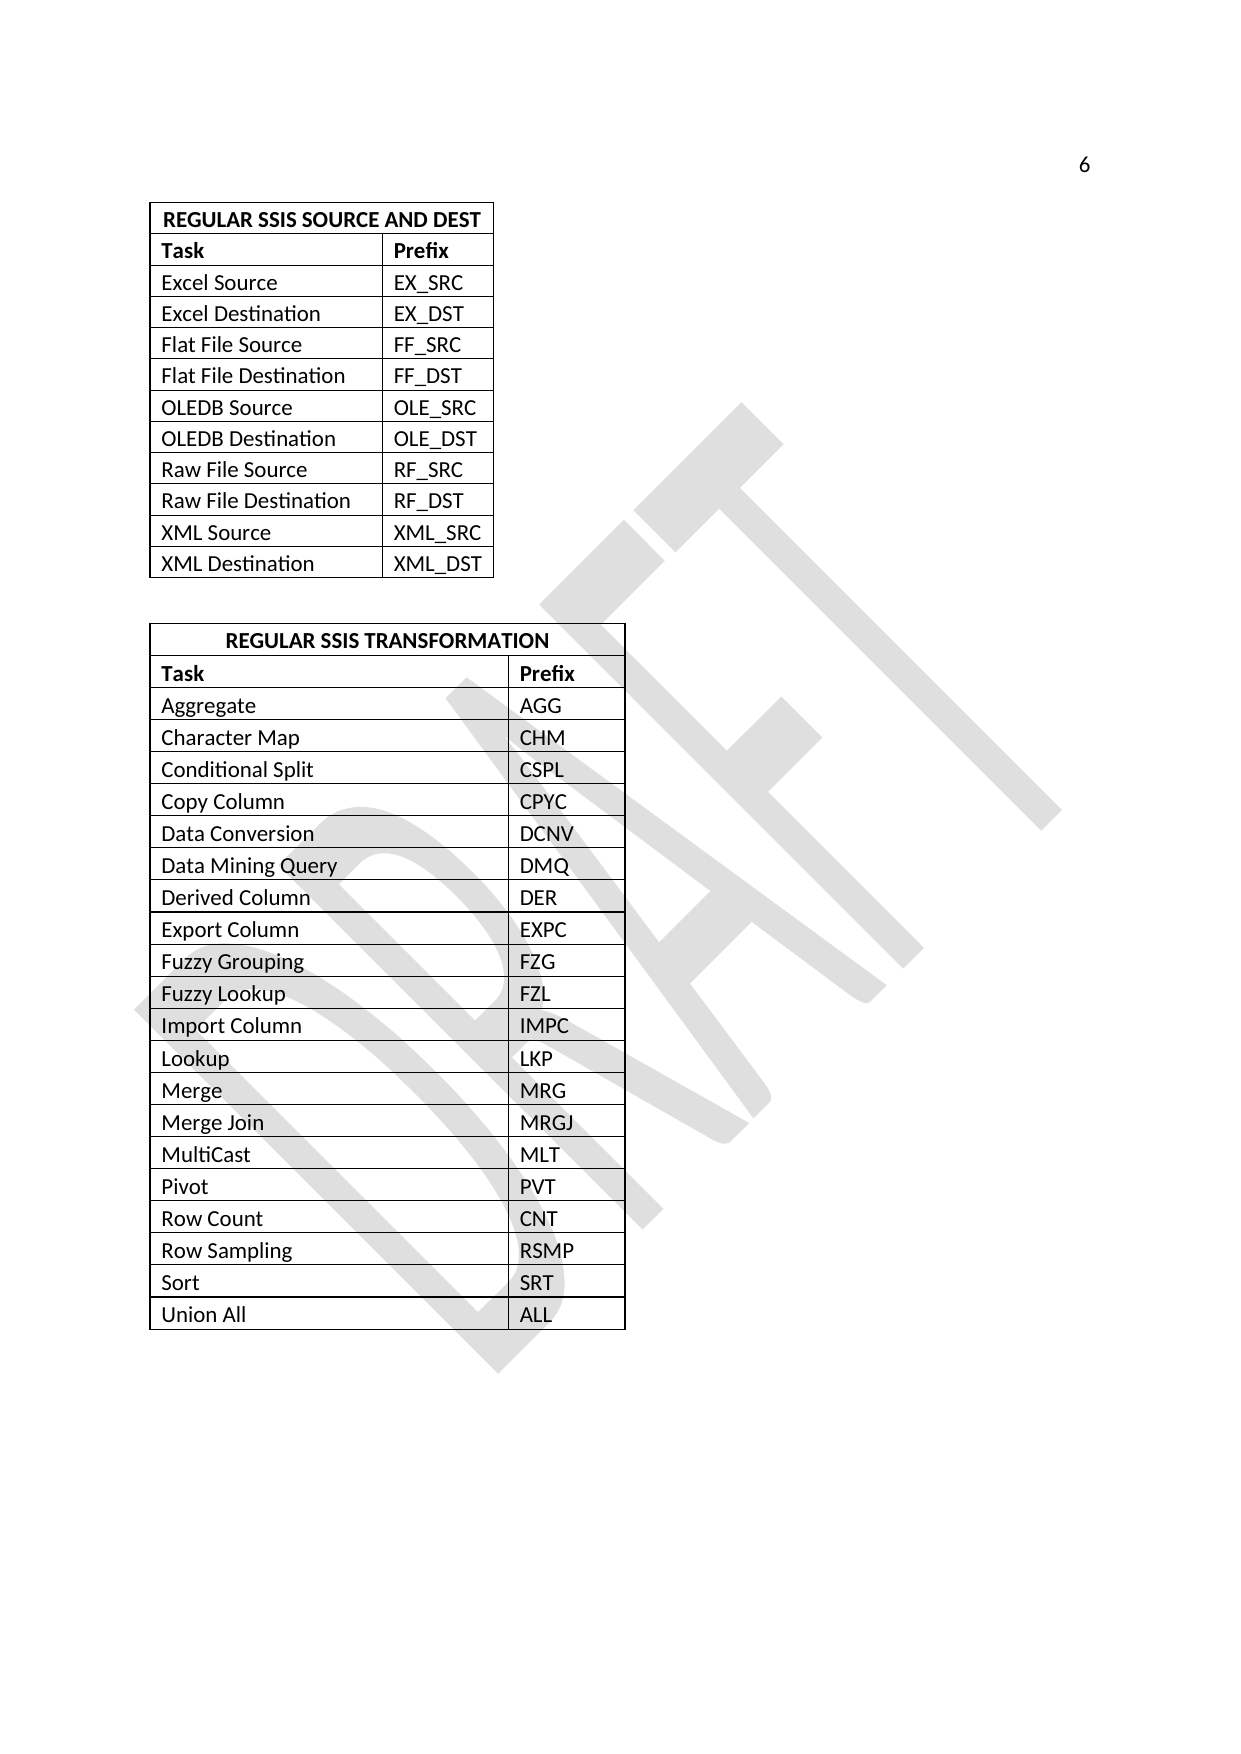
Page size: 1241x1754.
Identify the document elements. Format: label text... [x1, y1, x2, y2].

table_cell [401, 816, 508, 847]
table_cell RF_SRC [383, 453, 493, 483]
table_cell Flat File Source [151, 328, 382, 358]
table_cell Excel Destination [151, 297, 382, 327]
table_cell [439, 1073, 508, 1104]
table_cell Lookup [151, 1041, 195, 1072]
table_cell Prefix [383, 234, 493, 264]
table_cell DMQ [509, 848, 577, 879]
table_cell [614, 880, 624, 893]
table_header REGULAR SSIS TRANSFORMATION [151, 624, 588, 655]
table_cell RF_DST [383, 484, 493, 514]
table_cell CHM [509, 741, 521, 751]
table_cell Import Column [367, 1009, 452, 1040]
table_cell FZG [530, 945, 624, 976]
table_cell Raw File Source [151, 453, 382, 483]
table_cell Sort [151, 1265, 419, 1296]
table_cell SRT [564, 1265, 624, 1296]
table_cell Fuzzy Grouping [151, 945, 206, 976]
table_cell [336, 1169, 500, 1200]
table_cell Merge Join [151, 1105, 259, 1136]
table_cell Data Mining Query [448, 848, 508, 879]
table_cell AGG [509, 688, 624, 719]
table_cell Fuzzy Lookup [433, 977, 504, 1008]
table_cell [240, 1073, 424, 1104]
table_cell CHM [527, 720, 624, 751]
table_cell CPYC [542, 784, 607, 815]
table_cell XML_SRC [383, 516, 493, 546]
table_cell EX_SRC [383, 266, 493, 296]
table_cell OLEDB Source [151, 391, 382, 421]
table_cell FF_SRC [383, 328, 493, 358]
table_cell EX_DST [383, 297, 493, 327]
table_cell [483, 688, 508, 706]
table_cell Fuzzy Lookup [321, 977, 420, 1008]
table_cell [482, 880, 508, 911]
table_cell Export Column [151, 913, 355, 943]
table_cell PVT [519, 1169, 612, 1200]
table_cell Fuzzy Grouping [248, 945, 388, 976]
table_cell Character Map [151, 720, 483, 751]
table_cell [368, 1201, 508, 1232]
table_cell [369, 913, 492, 943]
table_cell CSPL [518, 752, 539, 775]
table_cell CSPL [570, 752, 624, 783]
table_cell [432, 1265, 508, 1296]
table_cell Pivot [151, 1169, 323, 1200]
table_cell OLE_SRC [383, 391, 493, 421]
table_cell MLT [509, 1137, 580, 1168]
table_cell Fuzzy Grouping [401, 945, 504, 976]
table_cell Derived Column [151, 880, 323, 911]
table_cell Raw File Destination [151, 484, 382, 514]
table_cell MRGJ [561, 1105, 624, 1136]
table_header REGULAR SSIS SOURCE AND DEST [151, 203, 493, 233]
table_cell IMPC [543, 1009, 624, 1040]
table_cell Import Column [197, 1009, 354, 1040]
table_cell Task [151, 656, 508, 687]
table_cell CNT [509, 1219, 514, 1232]
table_cell Data Mining Query [151, 848, 294, 879]
table_cell OLE_DST [383, 422, 493, 452]
table_cell ALL [545, 1298, 624, 1328]
table_cell Data Mining Query [346, 854, 436, 879]
table_cell Flat File Destination [151, 359, 382, 389]
table_cell XML_DST [383, 547, 493, 577]
table_cell Merge Join [469, 1105, 508, 1136]
table_cell Union All [151, 1298, 451, 1328]
table_cell SRT [509, 1265, 517, 1280]
table_cell Copy Column [151, 784, 508, 815]
table_cell Conditional Split [151, 752, 506, 783]
table_cell FF_DST [383, 359, 493, 389]
table_cell [593, 1137, 624, 1168]
table_cell DCNV [566, 816, 624, 847]
table_cell RSMP [554, 1233, 624, 1264]
table_cell Aggregate [151, 688, 460, 719]
table_cell Lookup [208, 1041, 391, 1072]
table_cell [400, 1233, 508, 1264]
table_cell [465, 1298, 491, 1311]
table_cell [340, 880, 469, 911]
table_cell DCNV [509, 816, 553, 847]
table_cell MRG [529, 1073, 624, 1104]
table_cell CSPL [534, 764, 564, 783]
table_cell Lookup [405, 1041, 484, 1072]
table_cell OLEDB Destination [151, 422, 382, 452]
table_cell [304, 1137, 479, 1168]
table_cell LKP [513, 1041, 592, 1072]
table_cell [496, 1137, 508, 1153]
table_cell DER [509, 880, 600, 911]
table_cell Data Conversion [151, 816, 327, 847]
table_cell Fuzzy Lookup [219, 990, 307, 1008]
table_cell [590, 848, 624, 879]
table_cell Merge [151, 1073, 227, 1104]
table_cell MRGJ [509, 1105, 548, 1136]
table_cell CNT [539, 1201, 624, 1232]
table_cell XML Destination [151, 547, 382, 577]
table_cell EXPC [509, 913, 624, 943]
table_cell Task [151, 234, 382, 264]
table_cell FZL [542, 977, 624, 1008]
table_cell Excel Source [151, 266, 382, 296]
table_cell Prefix [509, 656, 620, 687]
table_cell [606, 1041, 624, 1051]
table_cell MultiCast [151, 1137, 291, 1168]
table_cell Merge Join [272, 1105, 453, 1136]
table_cell CPYC [509, 787, 530, 815]
table_cell RSMP [509, 1233, 518, 1264]
table_cell XML Source [151, 516, 382, 546]
table_cell Row Count [151, 1201, 355, 1232]
table_cell Row Sampling [151, 1233, 387, 1264]
